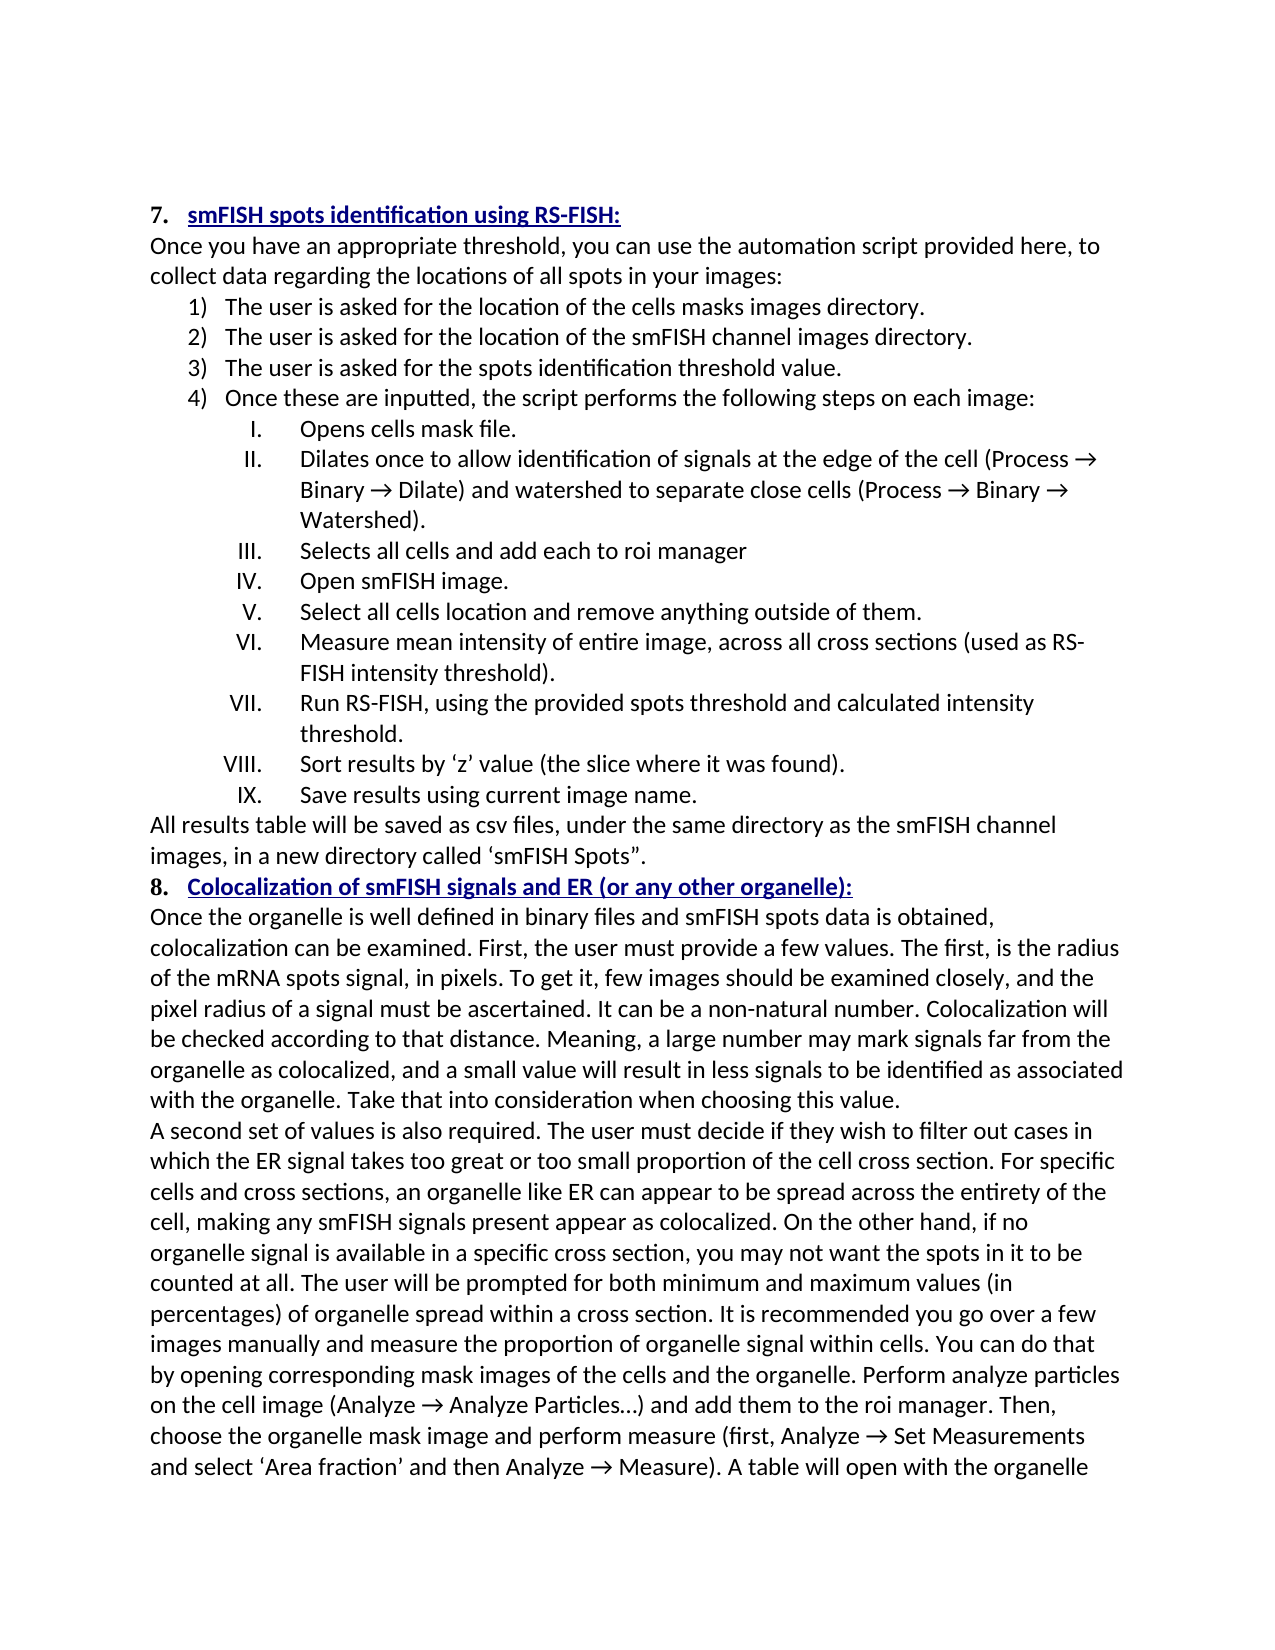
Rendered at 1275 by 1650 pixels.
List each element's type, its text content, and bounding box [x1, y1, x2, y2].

list The user is asked for the location of the smFISH channel images directory. [187, 321, 1125, 352]
list Dilates once to allow identification of signals at the edge of the cell (Process → Binary → Dilate) and watershed to separate close cells (Process → Binary → Watershed). [262, 443, 1125, 535]
list Open smFISH image. [262, 566, 1125, 596]
list Colocalization of smFISH signals and ER (or any other organelle): [150, 871, 1125, 901]
list Once these are inputted, the script performs the following steps on each image: [187, 382, 1125, 413]
list Run RS-FISH, using the provided spots threshold and calculated intensity threshold. [262, 688, 1125, 749]
list The user is asked for the location of the cells masks images directory. [187, 291, 1125, 321]
text Once you have an appropriate threshold, you can use the automation script provided here, to collect data regarding the locations of all spots in your images: [150, 230, 1125, 291]
list Save results using current image name. [262, 779, 1125, 810]
list The user is asked for the spots identification threshold value. [187, 352, 1125, 382]
list Select all cells location and remove anything outside of them. [262, 596, 1125, 627]
list Measure mean intensity of entire image, across all cross sections (used as RS-FISH intensity threshold). [262, 627, 1125, 688]
list smFISH spots identification using RS-FISH: [150, 199, 1125, 230]
list Sort results by ‘z’ value (the slice where it was found). [262, 749, 1125, 779]
list Selects all cells and add each to roi manager [262, 535, 1125, 566]
text All results table will be saved as csv files, under the same directory as the smFISH channel images, in a new directory called ‘smFISH Spots”. [150, 810, 1125, 871]
text Once the organelle is well defined in binary files and smFISH spots data is obtained, colocalization can be examined. First, the user must provide a few values. The first, is the radius of the mRNA spots signal, in pixels. To get it, few images should be examined closely, and the pixel radius of a signal must be ascertained. It can be a non-natural number. Colocalization will be checked according to that distance. Meaning, a large number may mark signals far from the organelle as colocalized, and a small value will result in less signals to be identified as associated with the organelle. Take that into consideration when choosing this value. [150, 901, 1125, 1115]
list Opens cells mask file. [262, 413, 1125, 443]
text A second set of values is also required. The user must decide if they wish to filter out cases in which the ER signal takes too great or too small proportion of the cell cross section. For specific cells and cross sections, an organelle like ER can appear to be spread across the entirety of the cell, making any smFISH signals present appear as colocalized. On the other hand, if no organelle signal is available in a specific cross section, you may not want the spots in it to be counted at all. The user will be prompted for both minimum and maximum values (in percentages) of organelle spread within a cross section. It is recommended you go over a few images manually and measure the proportion of organelle signal within cells. You can do that by opening corresponding mask images of the cells and the organelle. Perform analyze particles on the cell image (Analyze → Analyze Particles…) and add them to the roi manager. Then, choose the organelle mask image and perform measure (first, Analyze → Set Measurements and select ‘Area fraction’ and then Analyze → Measure). A table will open with the organelle [150, 1115, 1125, 1481]
